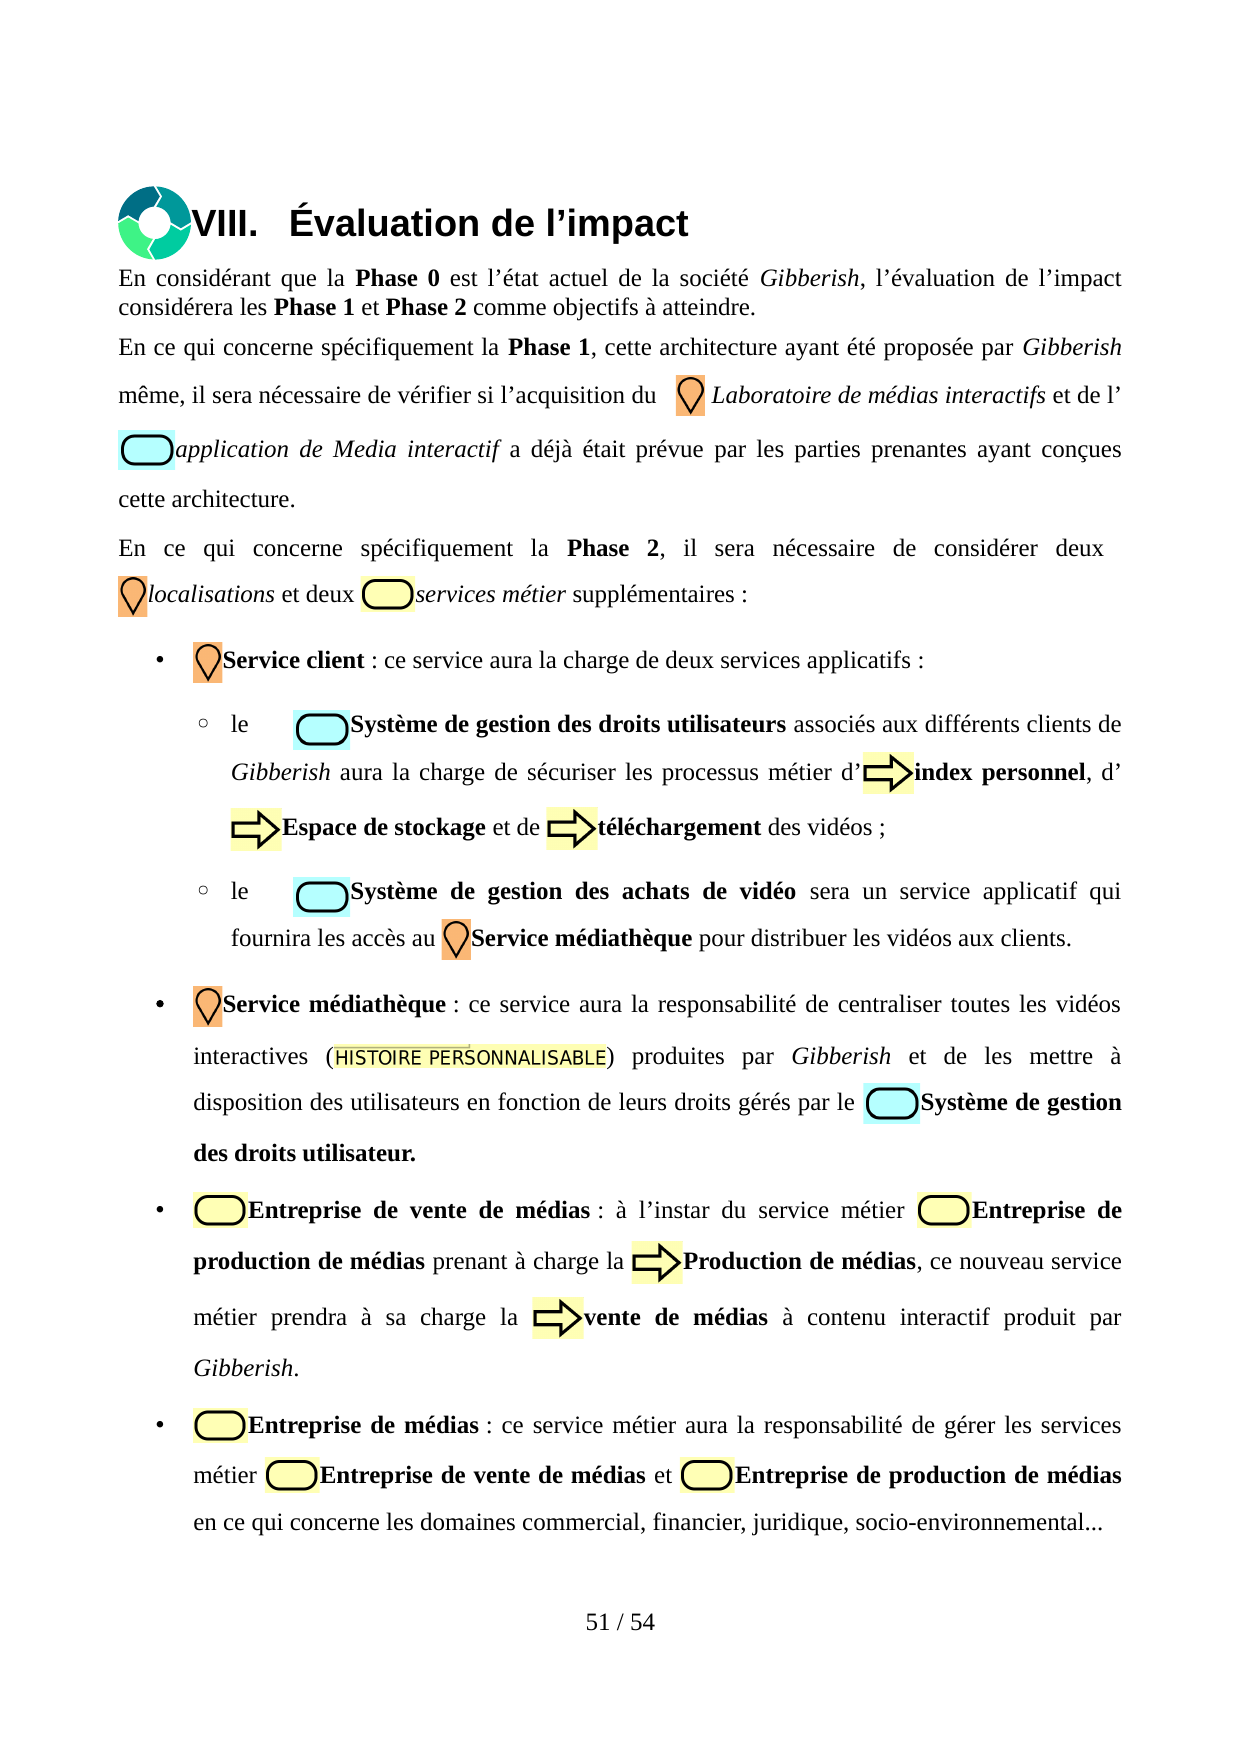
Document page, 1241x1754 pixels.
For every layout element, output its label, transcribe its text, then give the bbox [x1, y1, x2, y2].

picture [360, 576, 416, 612]
text En considérant que la Phase 0 est l’état actuel de la société Gibberish, l’évaluation de l’impact considérera les Phase 1 et Phase 2 comme objectifs à atteindre. [118, 263, 1122, 321]
list le Système de gestion des droits utilisateurs associés aux différents clients de Gibberish aura la charge de sécuriser les processus métier d’index personnel, d’Espace de stockage et de téléchargement des vidéos ; [193, 709, 1122, 850]
picture [193, 642, 223, 683]
picture [863, 1083, 921, 1124]
picture [230, 808, 282, 851]
list Entreprise de médias : ce service métier aura la responsabilité de gérer les services métier Entreprise de vente de médias et Entreprise de production de médias en ce qui concerne les domaines commercial, financier, juridique, socio-environnemental... [156, 1408, 1122, 1535]
picture [193, 1192, 248, 1228]
picture [293, 710, 351, 750]
picture [532, 1297, 584, 1339]
list Entreprise de vente de médias : à l’instar du service métier Entreprise de production de médias prenant à charge la Production de médias, ce nouveau service métier prendra à sa charge la vente de médias à contenu interactif produit par Gibberish. [156, 1193, 1122, 1382]
text En ce qui concerne spécifiquement la Phase 2, il sera nécessaire de considérer deux localisations et deux services métier supplémentaires : [118, 533, 1122, 616]
picture [333, 1044, 607, 1068]
list le Système de gestion des achats de vidéo sera un service applicatif qui fournira les accès au Service médiathèque pour distribuer les vidéos aux clients. [193, 876, 1122, 960]
picture [675, 375, 705, 416]
picture [264, 1457, 320, 1493]
picture [862, 752, 914, 794]
text En ce qui concerne spécifiquement la Phase 1, cette architecture ayant été proposée par Gibberish même, il sera nécessaire de vérifier si l’acquisition du u Laboratoire de médias interactifs et de l’application de Media interactif a déjà était prévue par les parties prenantes ayant conçues cette architecture. [118, 332, 1122, 513]
picture [679, 1457, 735, 1493]
list Service client : ce service aura la charge de deux services applicatifs : [156, 643, 193, 683]
picture [293, 877, 351, 917]
list Service médiathèque : ce service aura la responsabilité de centraliser toutes les vidéos interactives () produites par Gibberish et de les mettre à disposition des utilisateurs en fonction de leurs droits gérés par le Système de gestion des droits utilisateur. [156, 986, 1122, 1166]
list Service client : ce service aura la charge de deux services applicatifs : [223, 643, 1122, 683]
picture [193, 986, 223, 1027]
picture [917, 1192, 972, 1228]
picture [193, 1408, 248, 1443]
picture [631, 1241, 683, 1284]
subtitle Évaluation de l’impact [172, 201, 1122, 245]
picture [118, 576, 148, 617]
picture [546, 807, 598, 850]
subtitle [135, 202, 171, 245]
picture [441, 919, 471, 960]
picture [118, 430, 176, 470]
